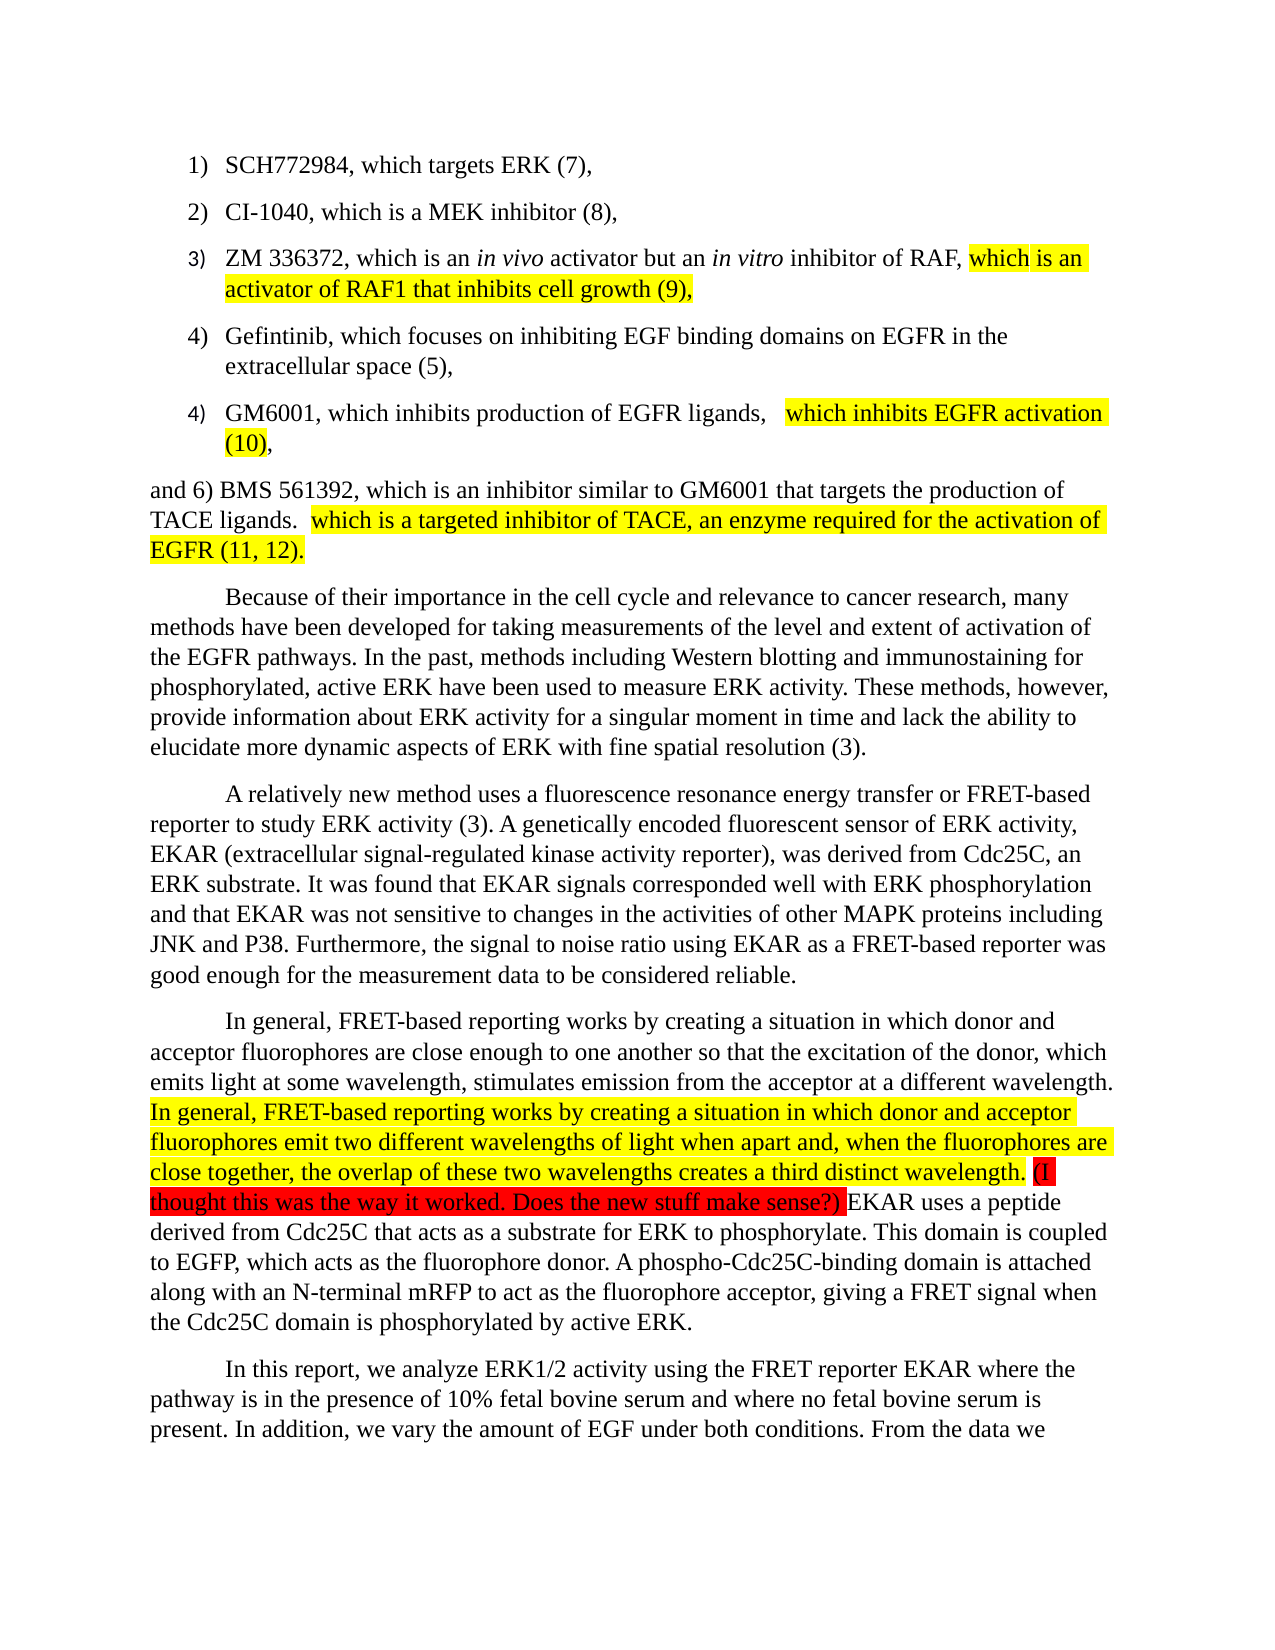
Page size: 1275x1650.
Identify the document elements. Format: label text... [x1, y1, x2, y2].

text A relatively new method uses a fluorescence resonance energy transfer or FRET-based reporter to study ERK activity (3). A genetically encoded fluorescent sensor of ERK activity, EKAR (extracellular signal-regulated kinase activity reporter), was derived from Cdc25C, an ERK substrate. It was found that EKAR signals corresponded well with ERK phosphorylation and that EKAR was not sensitive to changes in the activities of other MAPK proteins including JNK and P38. Furthermore, the signal to noise ratio using EKAR as a FRET-based reporter was good enough for the measurement data to be considered reliable. [150, 779, 1125, 988]
text and 6) BMS 561392, which is an inhibitor similar to GM6001 that targets the production of TACE ligands. which is a targeted inhibitor of TACE, an enzyme required for the activation of EGFR (11, 12). [150, 475, 1125, 564]
list SCH772984, which targets ERK (7), [187, 150, 1125, 179]
text In this report, we analyze ERK1/2 activity using the FRET reporter EKAR where the pathway is in the presence of 10% fetal bovine serum and where no fetal bovine serum is present. In addition, we vary the amount of EGF under both conditions. From the data we [150, 1354, 1125, 1443]
text Because of their importance in the cell cycle and relevance to cancer research, many methods have been developed for taking measurements of the level and extent of activation of the EGFR pathways. In the past, methods including Western blotting and immunostaining for phosphorylated, active ERK have been used to measure ERK activity. These methods, however, provide information about ERK activity for a singular moment in time and lack the ability to elucidate more dynamic aspects of ERK with fine spatial resolution (3). [150, 582, 1125, 761]
list Gefintinib, which focuses on inhibiting EGF binding domains on EGFR in the extracellular space (5), [187, 321, 1125, 379]
list GM6001, which inhibits production of EGFR ligands, which inhibits EGFR activation (10), [187, 398, 1125, 457]
list ZM 336372, which is an in vivo activator but an in vitro inhibitor of RAF, which is an activator of RAF1 that inhibits cell growth (9), [187, 243, 1125, 303]
text In general, FRET-based reporting works by creating a situation in which donor and acceptor fluorophores are close enough to one another so that the excitation of the donor, which emits light at some wavelength, stimulates emission from the acceptor at a different wavelength. In general, FRET-based reporting works by creating a situation in which donor and acceptor fluorophores emit two different wavelengths of light when apart and, when the fluorophores are close together, the overlap of these two wavelengths creates a third distinct wavelength. (I thought this was the way it worked. Does the new stuff make sense?) EKAR uses a peptide derived from Cdc25C that acts as a substrate for ERK to phosphorylate. This domain is coupled to EGFP, which acts as the fluorophore donor. A phospho-Cdc25C-binding domain is attached along with an N-terminal mRFP to act as the fluorophore acceptor, giving a FRET signal when the Cdc25C domain is phosphorylated by active ERK. [150, 1006, 1125, 1336]
list CI-1040, which is a MEK inhibitor (8), [187, 197, 1125, 226]
